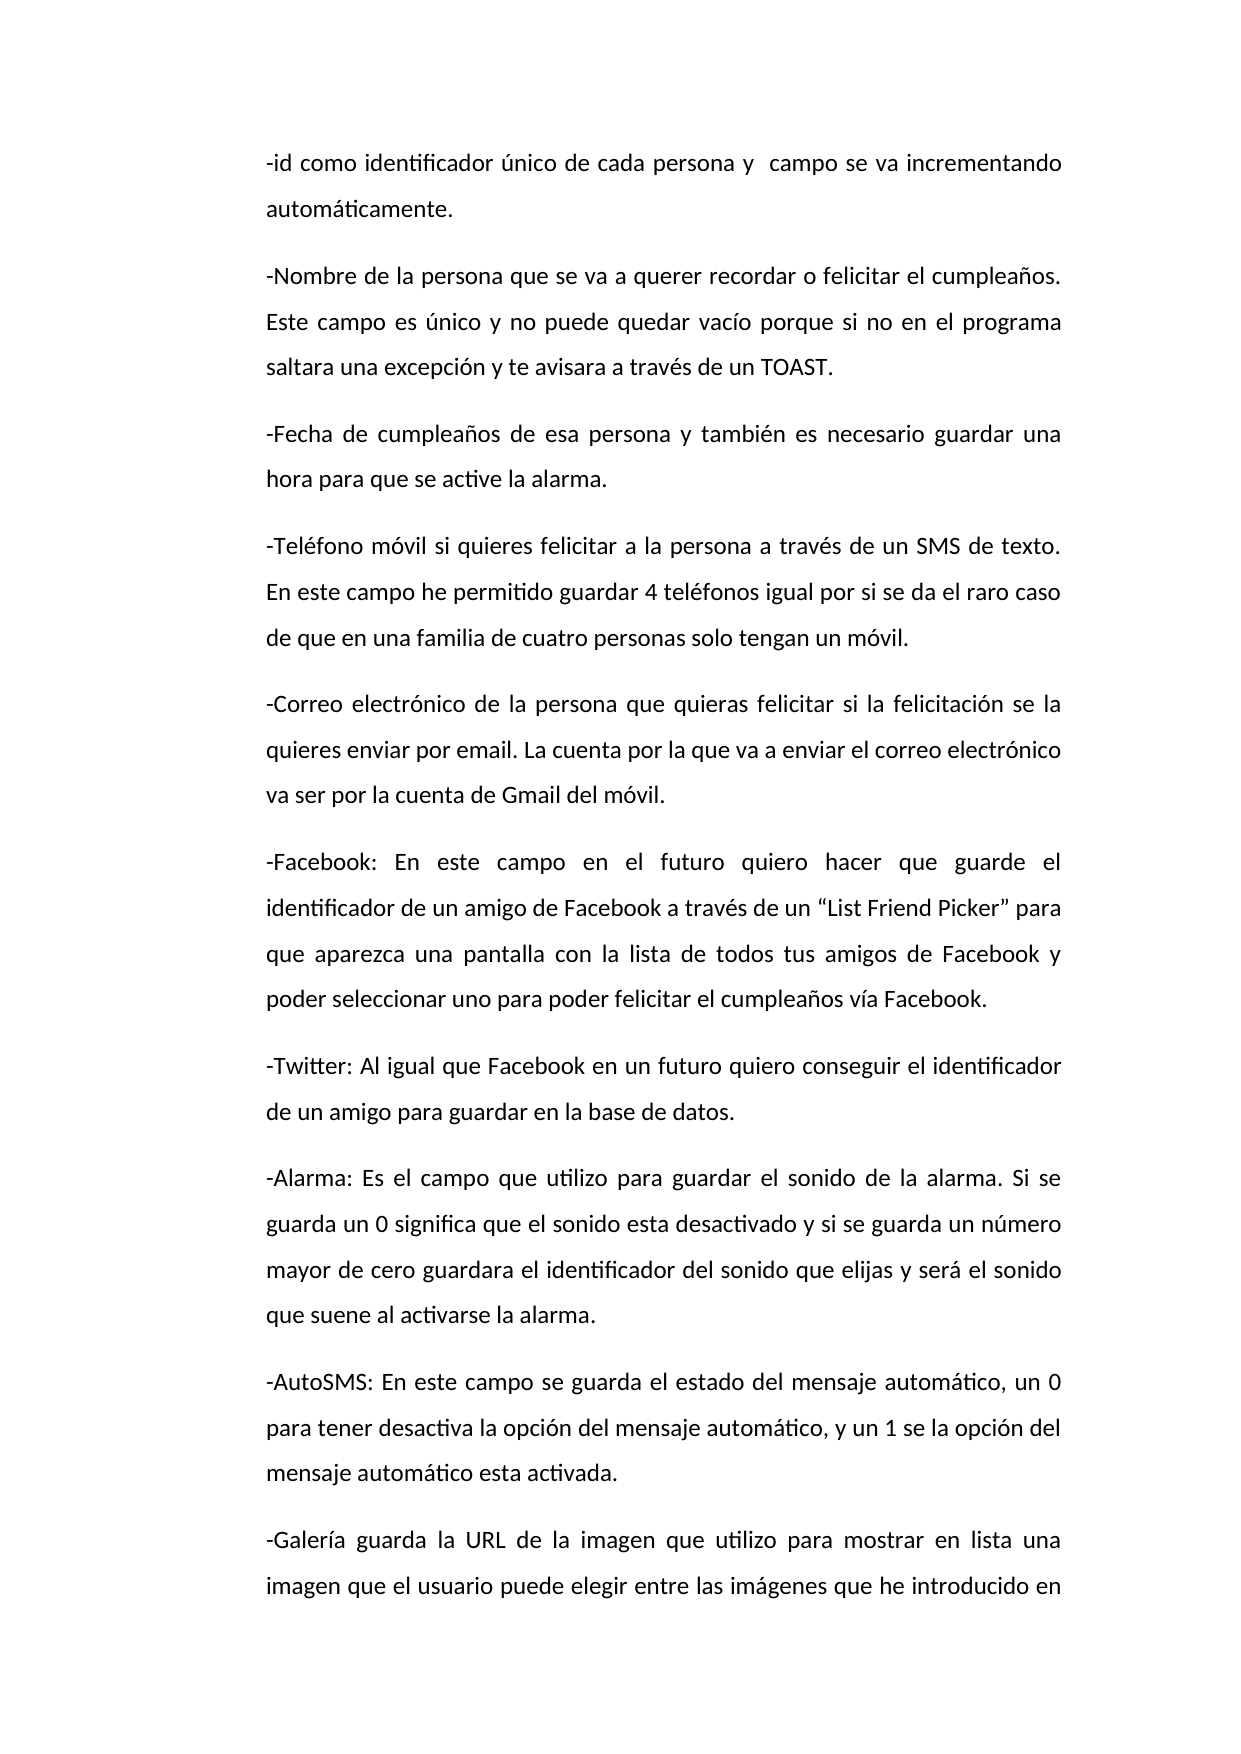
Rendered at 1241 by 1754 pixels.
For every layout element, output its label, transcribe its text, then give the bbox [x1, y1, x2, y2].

text -Teléfono móvil si quieres felicitar a la persona a través de un SMS de texto. En este campo he permitido guardar 4 teléfonos igual por si se da el raro caso de que en una familia de cuatro personas solo tengan un móvil. [266, 530, 1063, 652]
text -Galería guarda la URL de la imagen que utilizo para mostrar en lista una imagen que el usuario puede elegir entre las imágenes que he introducido en [266, 1524, 1063, 1600]
text -Nombre de la persona que se va a querer recordar o felicitar el cumpleaños. Este campo es único y no puede quedar vacío porque si no en el programa saltara una excepción y te avisara a través de un TOAST. [266, 260, 1063, 382]
text -Correo electrónico de la persona que quieras felicitar si la felicitación se la quieres enviar por email. La cuenta por la que va a enviar el correo electrónico va ser por la cuenta de Gmail del móvil. [266, 688, 1063, 810]
text -AutoSMS: En este campo se guarda el estado del mensaje automático, un 0 para tener desactiva la opción del mensaje automático, y un 1 se la opción del mensaje automático esta activada. [266, 1366, 1063, 1488]
text -Fecha de cumpleaños de esa persona y también es necesario guardar una hora para que se active la alarma. [266, 418, 1063, 494]
text -Facebook: En este campo en el futuro quiero hacer que guarde el identificador de un amigo de Facebook a través de un “List Friend Picker” para que aparezca una pantalla con la lista de todos tus amigos de Facebook y poder seleccionar uno para poder felicitar el cumpleaños vía Facebook. [266, 846, 1063, 1014]
text -Alarma: Es el campo que utilizo para guardar el sonido de la alarma. Si se guarda un 0 significa que el sonido esta desactivado y si se guarda un número mayor de cero guardara el identificador del sonido que elijas y será el sonido que suene al activarse la alarma. [266, 1162, 1063, 1330]
text -Twitter: Al igual que Facebook en un futuro quiero conseguir el identificador de un amigo para guardar en la base de datos. [266, 1050, 1063, 1126]
text -id como identificador único de cada persona y campo se va incrementando automáticamente. [266, 148, 1063, 224]
